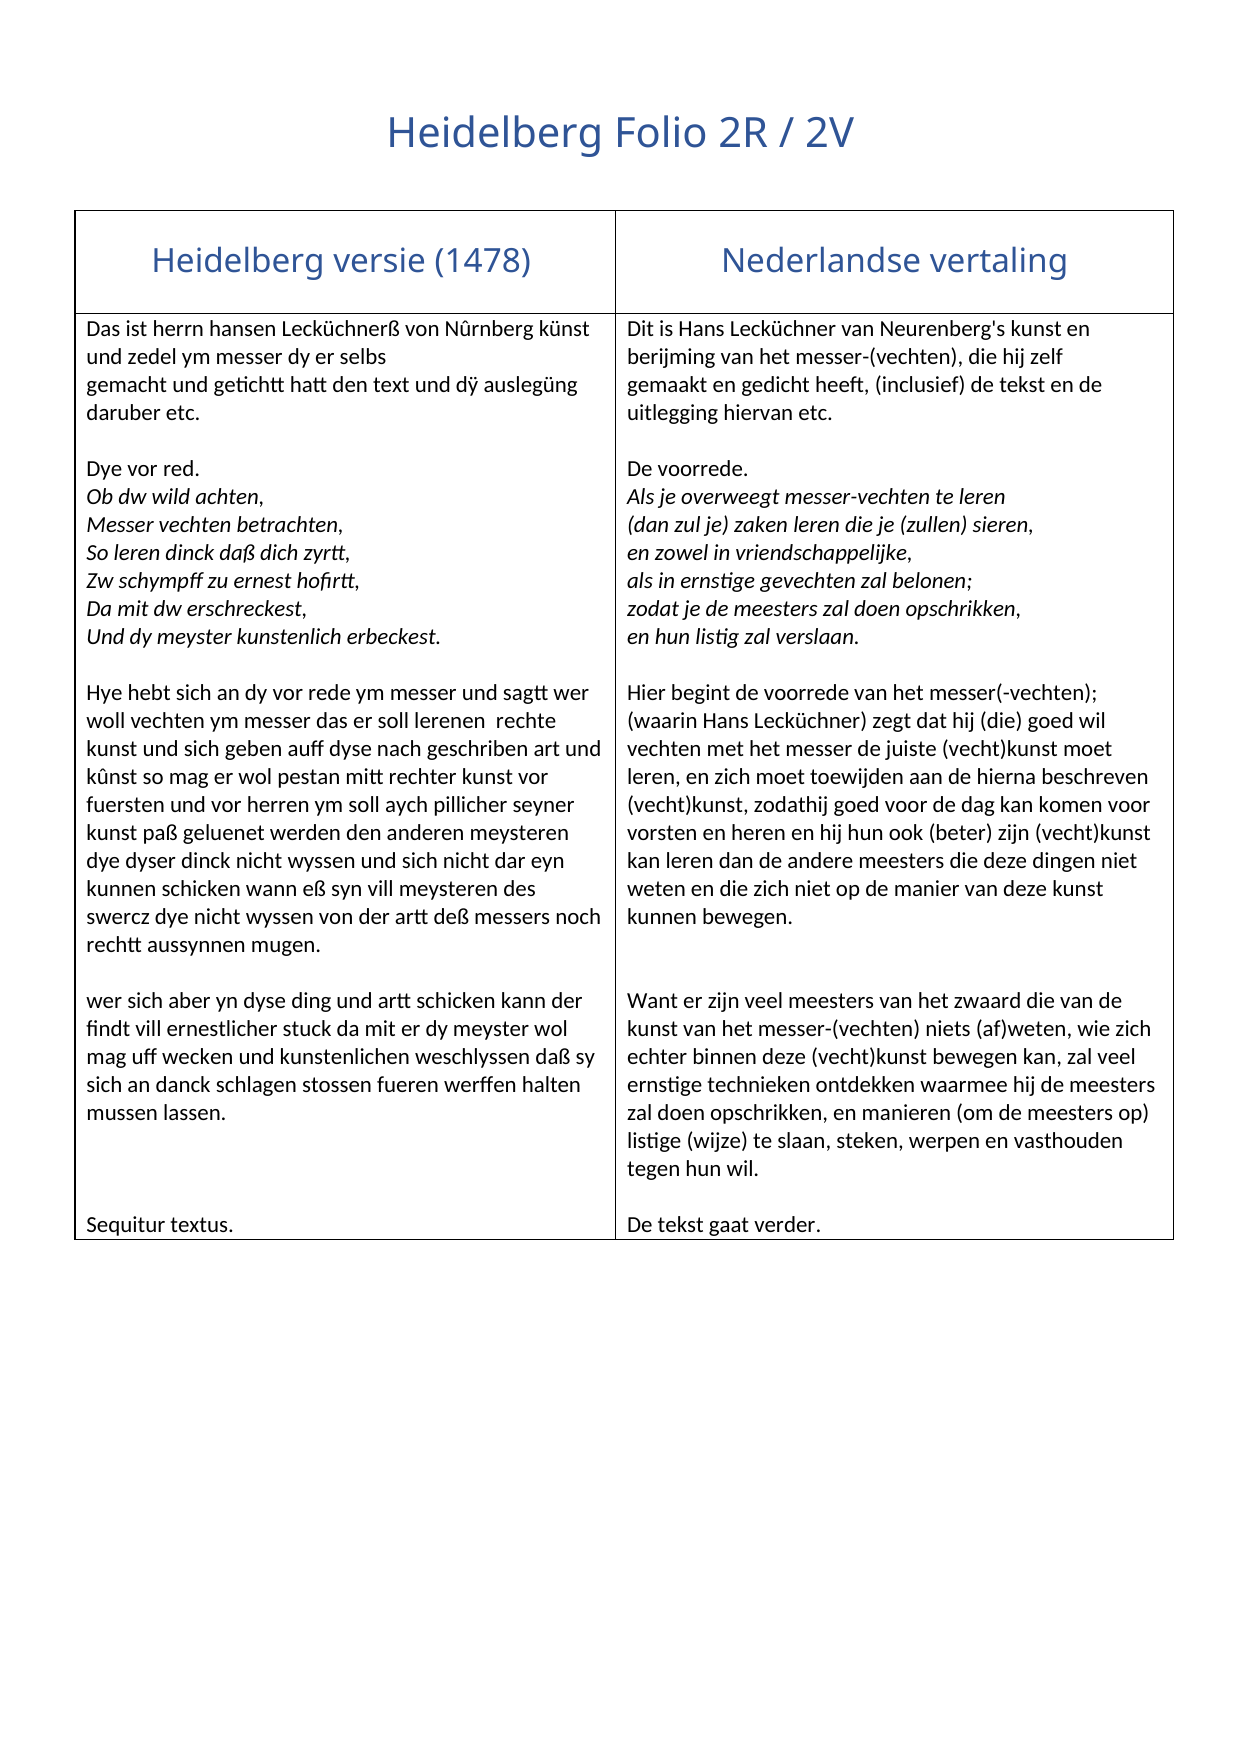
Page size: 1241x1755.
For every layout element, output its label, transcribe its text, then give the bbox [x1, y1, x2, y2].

table_header Nederlandse vertaling [616, 211, 1173, 313]
table_header Heidelberg versie (1478) [76, 211, 615, 313]
table_cell Dit is Hans Lecküchner van Neurenberg's kunst en berijming van het messer-(vechten), die hij zelf gemaakt en gedicht heeft, (inclusief) de tekst en de uitlegging hiervan etc. De voorrede. Als je overweegt messer-vechten te leren (dan zul je) zaken leren die je (zullen) sieren, en zowel in vriendschappelijke, als in ernstige gevechten zal belonen; zodat je de meesters zal doen opschrikken, en hun listig zal verslaan. Hier begint de voorrede van het messer(-vechten); (waarin Hans Lecküchner) zegt dat hij (die) goed wil vechten met het messer de juiste (vecht)kunst moet leren, en zich moet toewijden aan de hierna beschreven (vecht)kunst, zodathij goed voor de dag kan komen voor vorsten en heren en hij hun ook (beter) zijn (vecht)kunst kan leren dan de andere meesters die deze dingen niet weten en die zich niet op de manier van deze kunst kunnen bewegen. Want er zijn veel meesters van het zwaard die van de kunst van het messer-(vechten) niets (af)weten, wie zich echter binnen deze (vecht)kunst bewegen kan, zal veel ernstige technieken ontdekken waarmee hij de meesters zal doen opschrikken, en manieren (om de meesters op) listige (wijze) te slaan, steken, werpen en vasthouden tegen hun wil. De tekst gaat verder. [616, 314, 1173, 1239]
table_cell Das ist herrn hansen Lecküchnerß von Nûrnberg künst und zedel ym messer dy er selbs gemacht und getichtt hatt den text und dÿ auslegüng daruber etc. Dye vor red. Ob dw wild achten, Messer vechten betrachten, So leren dinck daß dich zyrtt, Zw schympff zu ernest hofirtt, Da mit dw erschreckest, Und dy meyster kunstenlich erbeckest. Hye hebt sich an dy vor rede ym messer und sagtt wer woll vechten ym messer das er soll lerenen rechte kunst und sich geben auff dyse nach geschriben art und kûnst so mag er wol pestan mitt rechter kunst vor fuersten und vor herren ym soll aych pillicher seyner kunst paß geluenet werden den anderen meysteren dye dyser dinck nicht wyssen und sich nicht dar eyn kunnen schicken wann eß syn vill meysteren des swercz dye nicht wyssen von der artt deß messers noch rechtt aussynnen mugen. wer sich aber yn dyse ding und artt schicken kann der findt vill ernestlicher stuck da mit er dy meyster wol mag uff wecken und kunstenlichen weschlyssen daß sy sich an danck schlagen stossen fueren werffen halten mussen lassen. Sequitur textus. [76, 314, 615, 1239]
subtitle Heidelberg Folio 2R / 2V [75, 103, 1165, 160]
